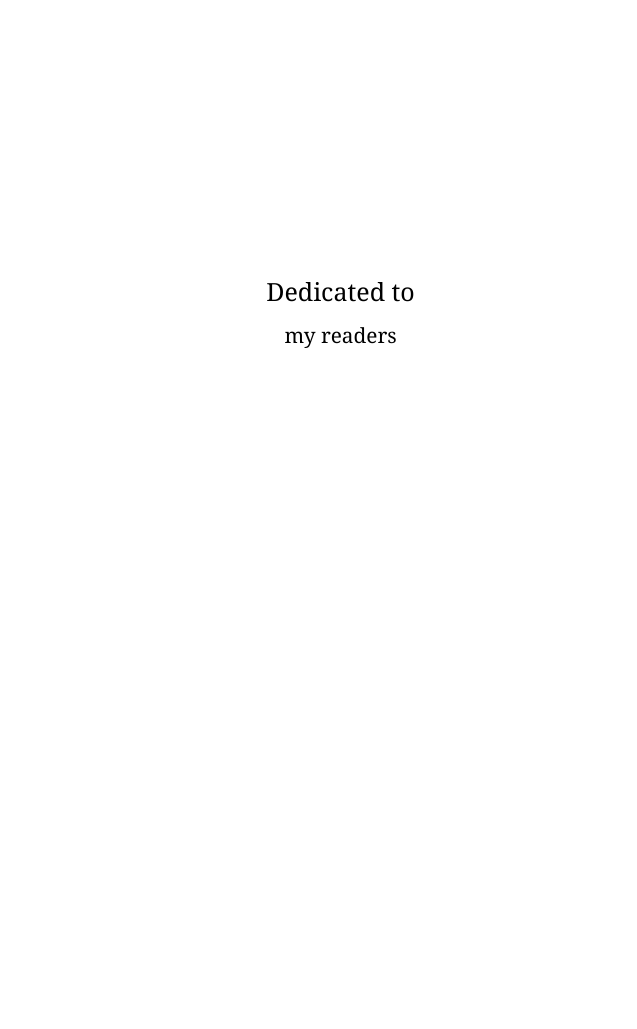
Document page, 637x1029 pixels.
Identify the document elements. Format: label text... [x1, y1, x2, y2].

text Dedicated to [97, 274, 583, 308]
text my readers [97, 321, 583, 349]
